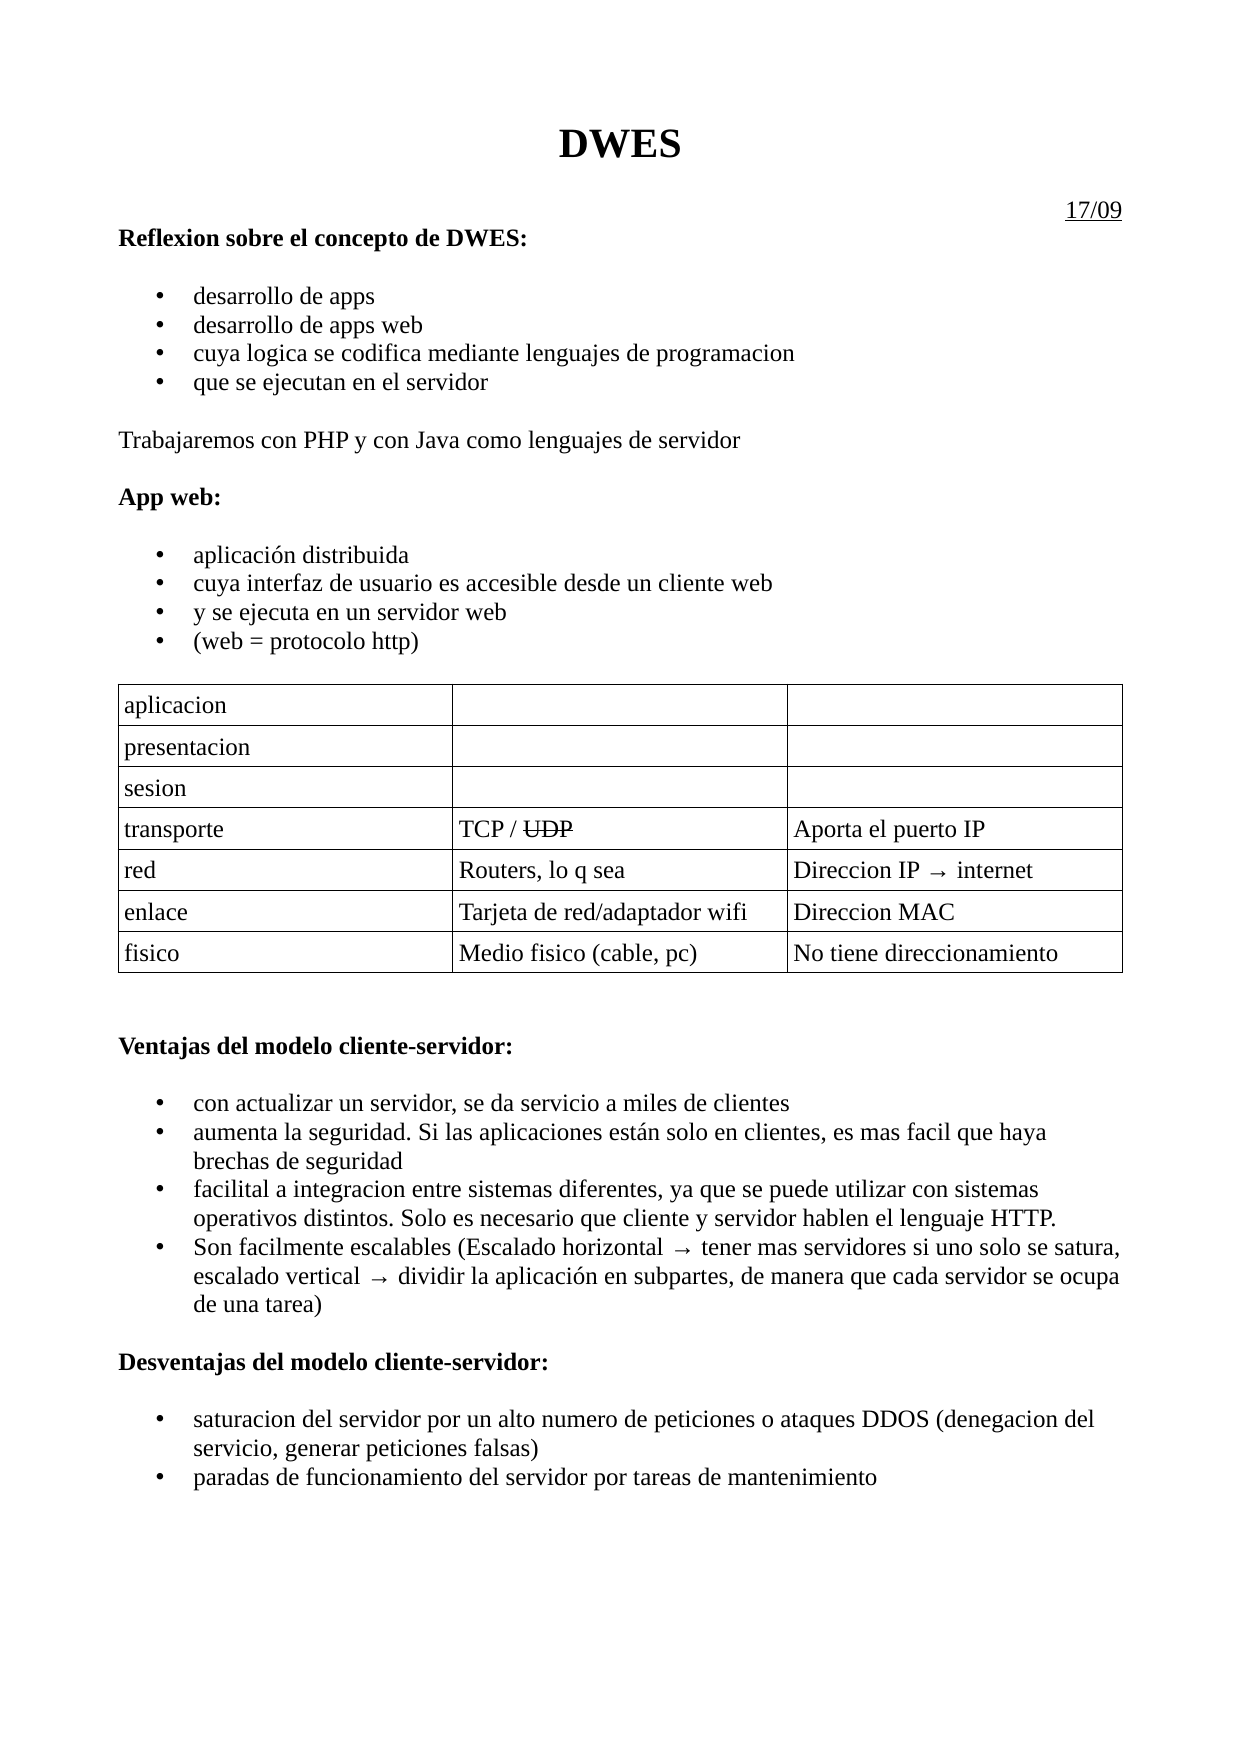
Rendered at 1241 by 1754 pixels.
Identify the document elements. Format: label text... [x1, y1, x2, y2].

list desarrollo de apps web [156, 310, 1122, 338]
table_cell Direccion IP → internet [788, 850, 1122, 890]
table_cell Routers, lo q sea [453, 850, 787, 890]
list con actualizar un servidor, se da servicio a miles de clientes [156, 1088, 1122, 1117]
list (web = protocolo http) [156, 626, 1122, 655]
table_cell [788, 726, 1122, 766]
list cuya logica se codifica mediante lenguajes de programacion [156, 338, 1122, 367]
table_cell red [119, 850, 452, 890]
list cuya interfaz de usuario es accesible desde un cliente web [156, 568, 1122, 597]
list facilital a integracion entre sistemas diferentes, ya que se puede utilizar con sistemas operativos distintos. Solo es necesario que cliente y servidor hablen el lenguaje HTTP. [156, 1174, 1122, 1232]
list aumenta la seguridad. Si las aplicaciones están solo en clientes, es mas facil que haya brechas de seguridad [156, 1117, 1122, 1174]
table_cell Medio fisico (cable, pc) [453, 932, 787, 972]
list saturacion del servidor por un alto numero de peticiones o ataques DDOS (denegacion del servicio, generar peticiones falsas) [156, 1404, 1122, 1462]
text Reflexion sobre el concepto de DWES: [118, 223, 1122, 252]
text DWES [118, 118, 1122, 166]
text App web: [118, 482, 1122, 511]
table_cell [453, 767, 787, 807]
table_cell Tarjeta de red/adaptador wifi [453, 891, 787, 931]
table_cell TCP / UDP [453, 808, 787, 848]
list desarrollo de apps [156, 281, 1122, 310]
text Trabajaremos con PHP y con Java como lenguajes de servidor [118, 425, 1122, 453]
table_cell [788, 767, 1122, 807]
list paradas de funcionamiento del servidor por tareas de mantenimiento [156, 1462, 1122, 1491]
table_cell No tiene direccionamiento [788, 932, 1122, 972]
table_header [453, 685, 787, 725]
table_cell Aporta el puerto IP [788, 808, 1122, 848]
table_cell transporte [119, 808, 452, 848]
table_cell fisico [119, 932, 452, 972]
list que se ejecutan en el servidor [156, 367, 1122, 396]
text Desventajas del modelo cliente-servidor: [118, 1347, 1122, 1376]
table_header [788, 685, 1122, 725]
text 17/09 [118, 195, 1122, 223]
text Ventajas del modelo cliente-servidor: [118, 1031, 1122, 1059]
table_cell enlace [119, 891, 452, 931]
list y se ejecuta en un servidor web [156, 597, 1122, 626]
list aplicación distribuida [156, 540, 1122, 568]
table_cell Direccion MAC [788, 891, 1122, 931]
table_header aplicacion [119, 685, 452, 725]
table_cell [453, 726, 787, 766]
table_cell presentacion [119, 726, 452, 766]
list Son facilmente escalables (Escalado horizontal → tener mas servidores si uno solo se satura, escalado vertical → dividir la aplicación en subpartes, de manera que cada servidor se ocupa de una tarea) [156, 1232, 1122, 1318]
table_cell sesion [119, 767, 452, 807]
